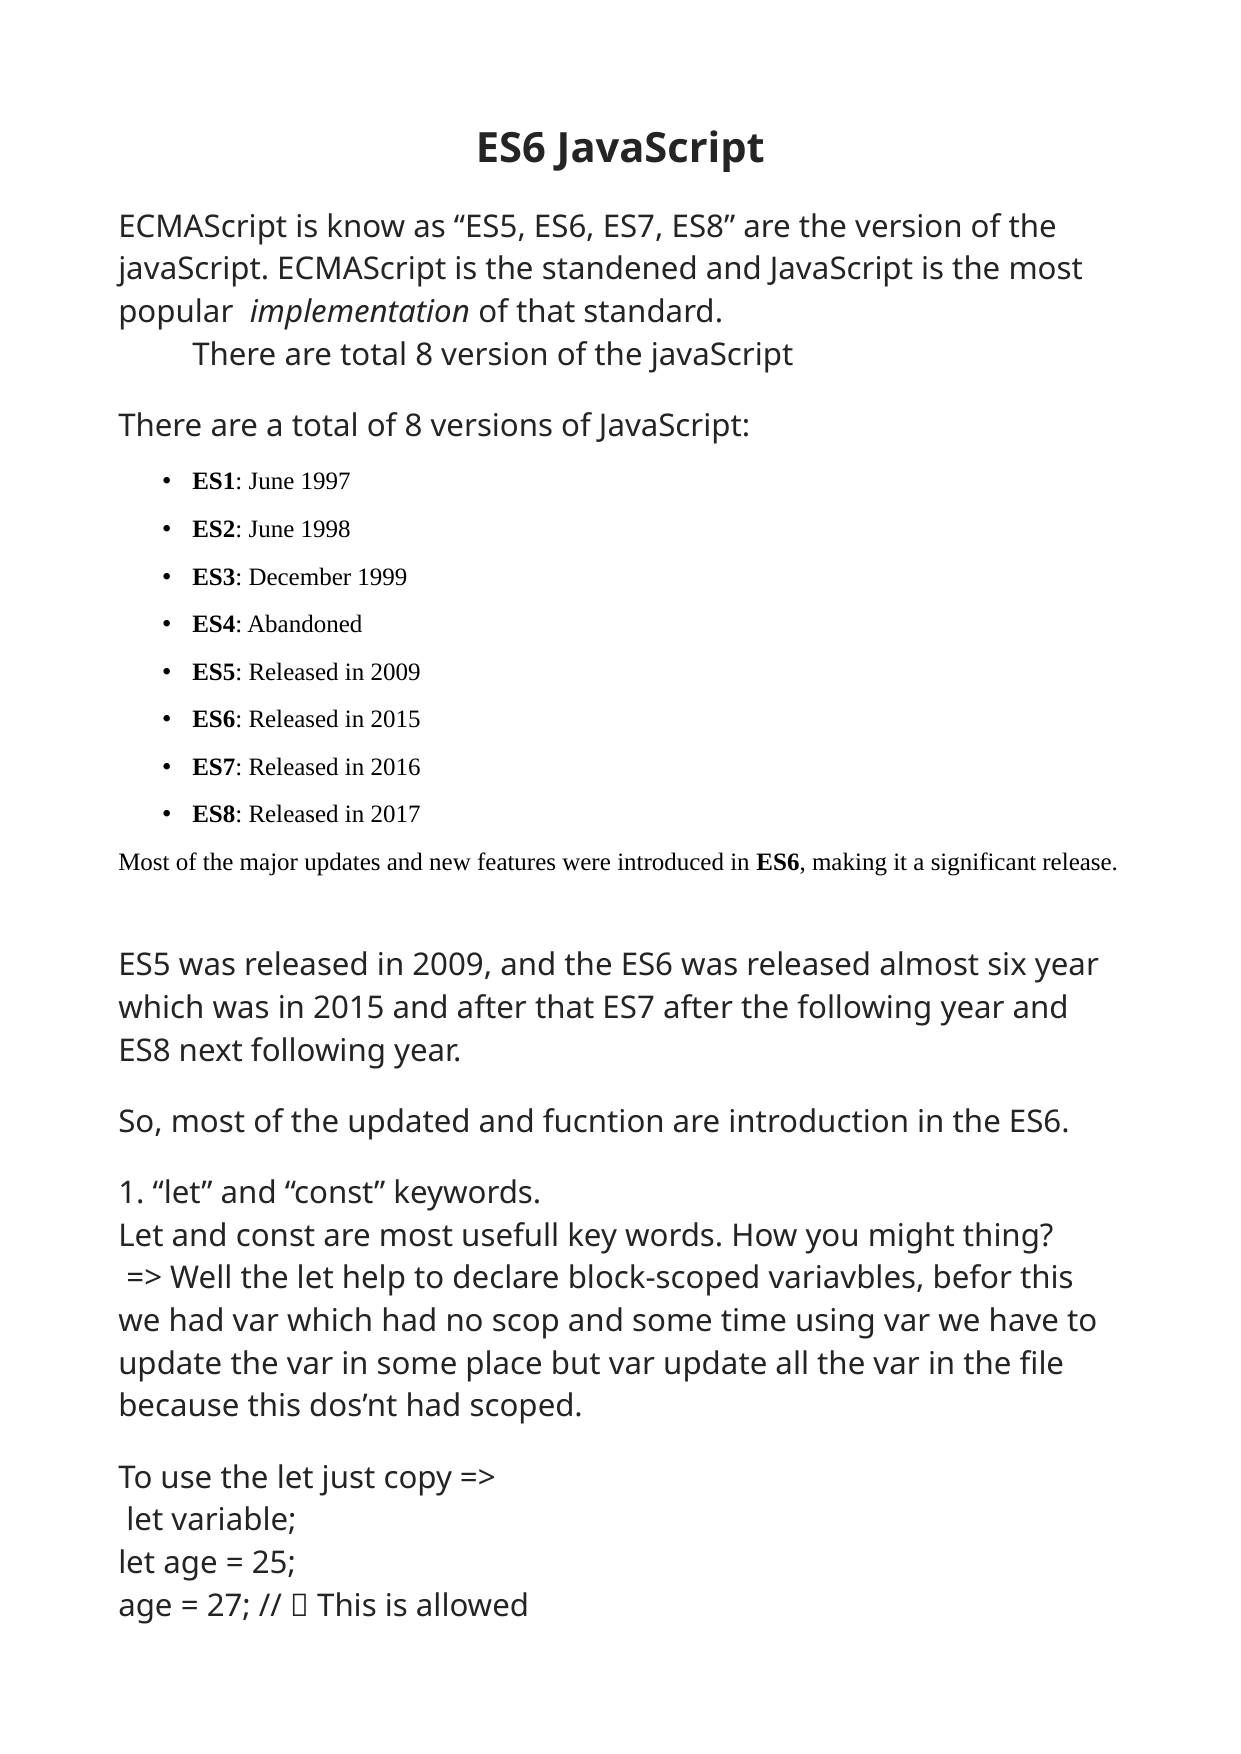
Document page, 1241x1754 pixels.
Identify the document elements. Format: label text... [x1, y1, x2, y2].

text To use the let just copy => [118, 1455, 1122, 1497]
text let variable; [118, 1497, 1122, 1540]
text 1. “let” and “const” keywords. [118, 1170, 1122, 1213]
list ES2: June 1998 [162, 514, 1122, 543]
list ES4: Abandoned [162, 609, 1122, 638]
text age = 27; // ✅ This is allowed [118, 1582, 1122, 1625]
text There are total 8 version of the javaScript [118, 331, 1122, 374]
text Most of the major updates and new features were introduced in ES6, making it a significant release. [118, 847, 1122, 876]
text ECMAScript is know as “ES5, ES6, ES7, ES8” are the version of the javaScript. ECMAScript is the standened and JavaScript is the most popular implementation of that standard. [118, 204, 1122, 331]
text There are a total of 8 versions of JavaScript: [118, 403, 1122, 445]
list ES7: Released in 2016 [162, 752, 1122, 781]
list ES5: Released in 2009 [162, 657, 1122, 686]
list ES6: Released in 2015 [162, 704, 1122, 733]
list ES8: Released in 2017 [162, 799, 1122, 828]
list ES3: December 1999 [162, 562, 1122, 590]
text let age = 25; [118, 1540, 1122, 1582]
text ES6 JavaScript [118, 118, 1122, 175]
text So, most of the updated and fucntion are introduction in the ES6. [118, 1099, 1122, 1142]
text Let and const are most usefull key words. How you might thing? [118, 1213, 1122, 1256]
text => Well the let help to declare block-scoped variavbles, befor this we had var which had no scop and some time using var we have to update the var in some place but var update all the var in the file because this dos’nt had scoped. [118, 1256, 1122, 1426]
list ES1: June 1997 [162, 466, 1122, 495]
text ES5 was released in 2009, and the ES6 was released almost six year which was in 2015 and after that ES7 after the following year and ES8 next following year. [118, 942, 1122, 1070]
